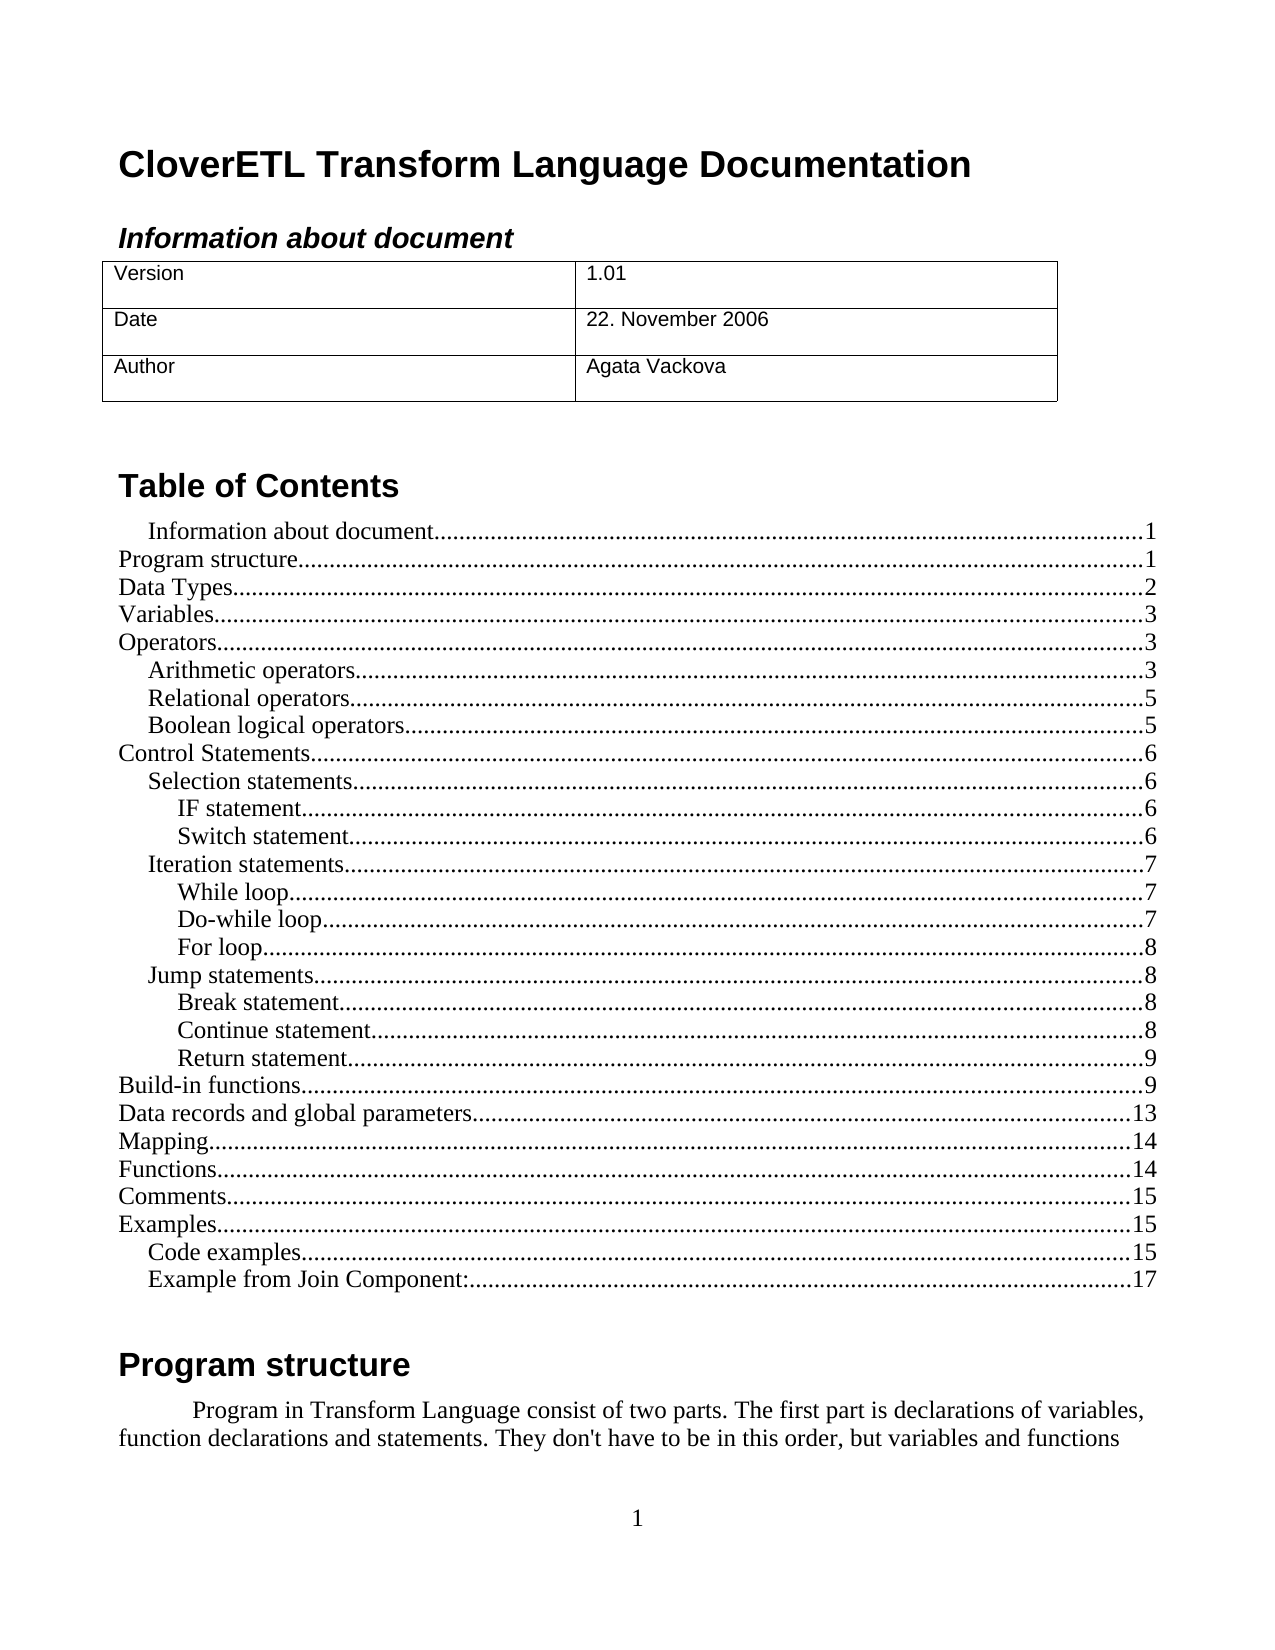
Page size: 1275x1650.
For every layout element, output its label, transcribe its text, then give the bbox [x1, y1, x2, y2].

subtitle Program structure [118, 1346, 1157, 1383]
text Mapping 14 [118, 1127, 1157, 1155]
text Selection statements 6 [148, 767, 1157, 794]
text Relational operators 5 [148, 684, 1157, 711]
text Break statement 8 [177, 988, 1157, 1016]
text Comments 15 [118, 1182, 1157, 1210]
table_cell 22. November 2006 [576, 309, 1057, 354]
text Data Types 2 [118, 573, 1157, 601]
text Program structure 1 [118, 545, 1157, 573]
table_cell Date [103, 309, 575, 354]
text Switch statement 6 [177, 822, 1157, 850]
text Continue statement 8 [177, 1016, 1157, 1044]
text Operators 3 [118, 628, 1157, 656]
text For loop 8 [177, 933, 1157, 961]
text Boolean logical operators 5 [148, 711, 1157, 739]
text Examples 15 [118, 1210, 1157, 1238]
table_header Version [103, 262, 575, 308]
text Iteration statements 7 [148, 850, 1157, 878]
text Return statement 9 [177, 1044, 1157, 1072]
text IF statement 6 [177, 794, 1157, 822]
text Jump statements 8 [148, 961, 1157, 988]
table_header 1.01 [576, 262, 1057, 308]
text Arithmetic operators 3 [148, 656, 1157, 684]
text Code examples 15 [148, 1238, 1157, 1266]
text Control Statements 6 [118, 739, 1157, 767]
table_cell Author [103, 356, 575, 401]
text Do-while loop 7 [177, 905, 1157, 933]
text Variables 3 [118, 601, 1157, 628]
subtitle CloverETL Transform Language Documentation [118, 143, 1157, 185]
subtitle Information about document [118, 222, 1157, 255]
text Information about document 1 [148, 517, 1157, 545]
text Example from Join Component: 17 [148, 1266, 1157, 1293]
table_cell Agata Vackova [576, 356, 1057, 401]
subtitle Table of Contents [118, 468, 1157, 505]
text Program in Transform Language consist of two parts. The first part is declarations of variables, function declarations and statements. They don't have to be in this order, but variables and functions [118, 1396, 1157, 1451]
text Build-in functions 9 [118, 1072, 1157, 1099]
text Functions 14 [118, 1155, 1157, 1182]
text While loop 7 [177, 878, 1157, 905]
text Data records and global parameters 13 [118, 1099, 1157, 1127]
